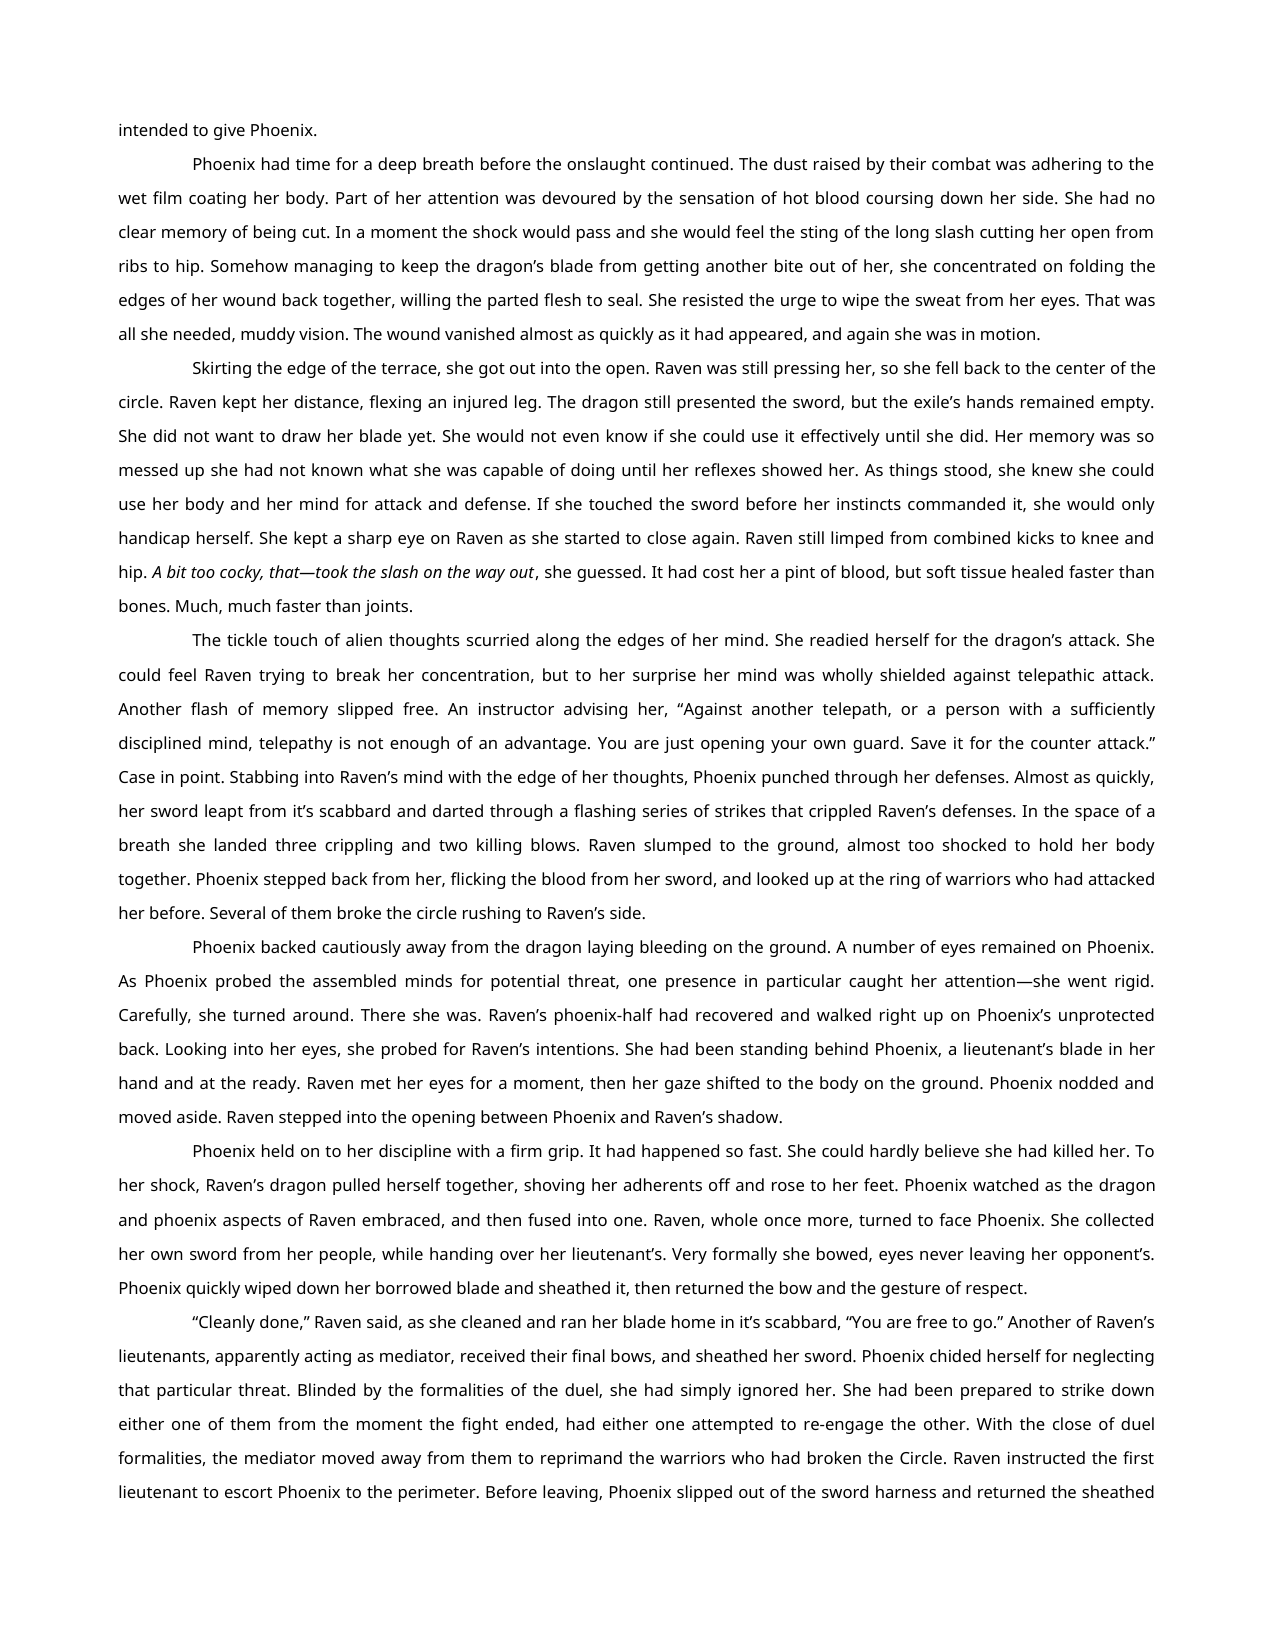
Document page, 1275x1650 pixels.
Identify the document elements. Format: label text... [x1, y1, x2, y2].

text The tickle touch of alien thoughts scurried along the edges of her mind. She readied herself for the dragon’s attack. She could feel Raven trying to break her concentration, but to her surprise her mind was wholly shielded against telepathic attack. Another flash of memory slipped free. An instructor advising her, “Against another telepath, or a person with a sufficiently disciplined mind, telepathy is not enough of an advantage. You are just opening your own guard. Save it for the counter attack.” Case in point. Stabbing into Raven’s mind with the edge of her thoughts, Phoenix punched through her defenses. Almost as quickly, her sword leapt from it’s scabbard and darted through a flashing series of strikes that crippled Raven’s defenses. In the space of a breath she landed three crippling and two killing blows. Raven slumped to the ground, almost too shocked to hold her body together. Phoenix stepped back from her, flicking the blood from her sword, and looked up at the ring of warriors who had attacked her before. Several of them broke the circle rushing to Raven’s side. [118, 629, 1157, 924]
text Phoenix had time for a deep breath before the onslaught continued. The dust raised by their combat was adhering to the wet film coating her body. Part of her attention was devoured by the sensation of hot blood coursing down her side. She had no clear memory of being cut. In a moment the shock would pass and she would feel the sting of the long slash cutting her open from ribs to hip. Somehow managing to keep the dragon’s blade from getting another bite out of her, she concentrated on folding the edges of her wound back together, willing the parted flesh to seal. She resisted the urge to wipe the sweat from her eyes. That was all she needed, muddy vision. The wound vanished almost as quickly as it had appeared, and again she was in motion. [118, 152, 1157, 345]
text “Cleanly done,” Raven said, as she cleaned and ran her blade home in it’s scabbard, “You are free to go.” Another of Raven’s lieutenants, apparently acting as mediator, received their final bows, and sheathed her sword. Phoenix chided herself for neglecting that particular threat. Blinded by the formalities of the duel, she had simply ignored her. She had been prepared to strike down either one of them from the moment the fight ended, had either one attempted to re-engage the other. With the close of duel formalities, the mediator moved away from them to reprimand the warriors who had broken the Circle. Raven instructed the first lieutenant to escort Phoenix to the perimeter. Before leaving, Phoenix slipped out of the sword harness and returned the sheathed [118, 1310, 1157, 1503]
text Phoenix held on to her discipline with a firm grip. It had happened so fast. She could hardly believe she had killed her. To her shock, Raven’s dragon pulled herself together, shoving her adherents off and rose to her feet. Phoenix watched as the dragon and phoenix aspects of Raven embraced, and then fused into one. Raven, whole once more, turned to face Phoenix. She collected her own sword from her people, while handing over her lieutenant’s. Very formally she bowed, eyes never leaving her opponent’s. Phoenix quickly wiped down her borrowed blade and sheathed it, then returned the bow and the gesture of respect. [118, 1140, 1157, 1299]
text Phoenix backed cautiously away from the dragon laying bleeding on the ground. A number of eyes remained on Phoenix. As Phoenix probed the assembled minds for potential threat, one presence in particular caught her attention—she went rigid. Carefully, she turned around. There she was. Raven’s phoenix-half had recovered and walked right up on Phoenix’s unprotected back. Looking into her eyes, she probed for Raven’s intentions. She had been standing behind Phoenix, a lieutenant’s blade in her hand and at the ready. Raven met her eyes for a moment, then her gaze shifted to the body on the ground. Phoenix nodded and moved aside. Raven stepped into the opening between Phoenix and Raven’s shadow. [118, 936, 1157, 1129]
text Skirting the edge of the terrace, she got out into the open. Raven was still pressing her, so she fell back to the center of the circle. Raven kept her distance, flexing an injured leg. The dragon still presented the sword, but the exile’s hands remained empty. She did not want to draw her blade yet. She would not even know if she could use it effectively until she did. Her memory was so messed up she had not known what she was capable of doing until her reflexes showed her. As things stood, she knew she could use her body and her mind for attack and defense. If she touched the sword before her instincts commanded it, she would only handicap herself. She kept a sharp eye on Raven as she started to close again. Raven still limped from combined kicks to knee and hip. A bit too cocky, that—took the slash on the way out, she guessed. It had cost her a pint of blood, but soft tissue healed faster than bones. Much, much faster than joints. [118, 357, 1157, 618]
text intended to give Phoenix. [118, 118, 1157, 141]
